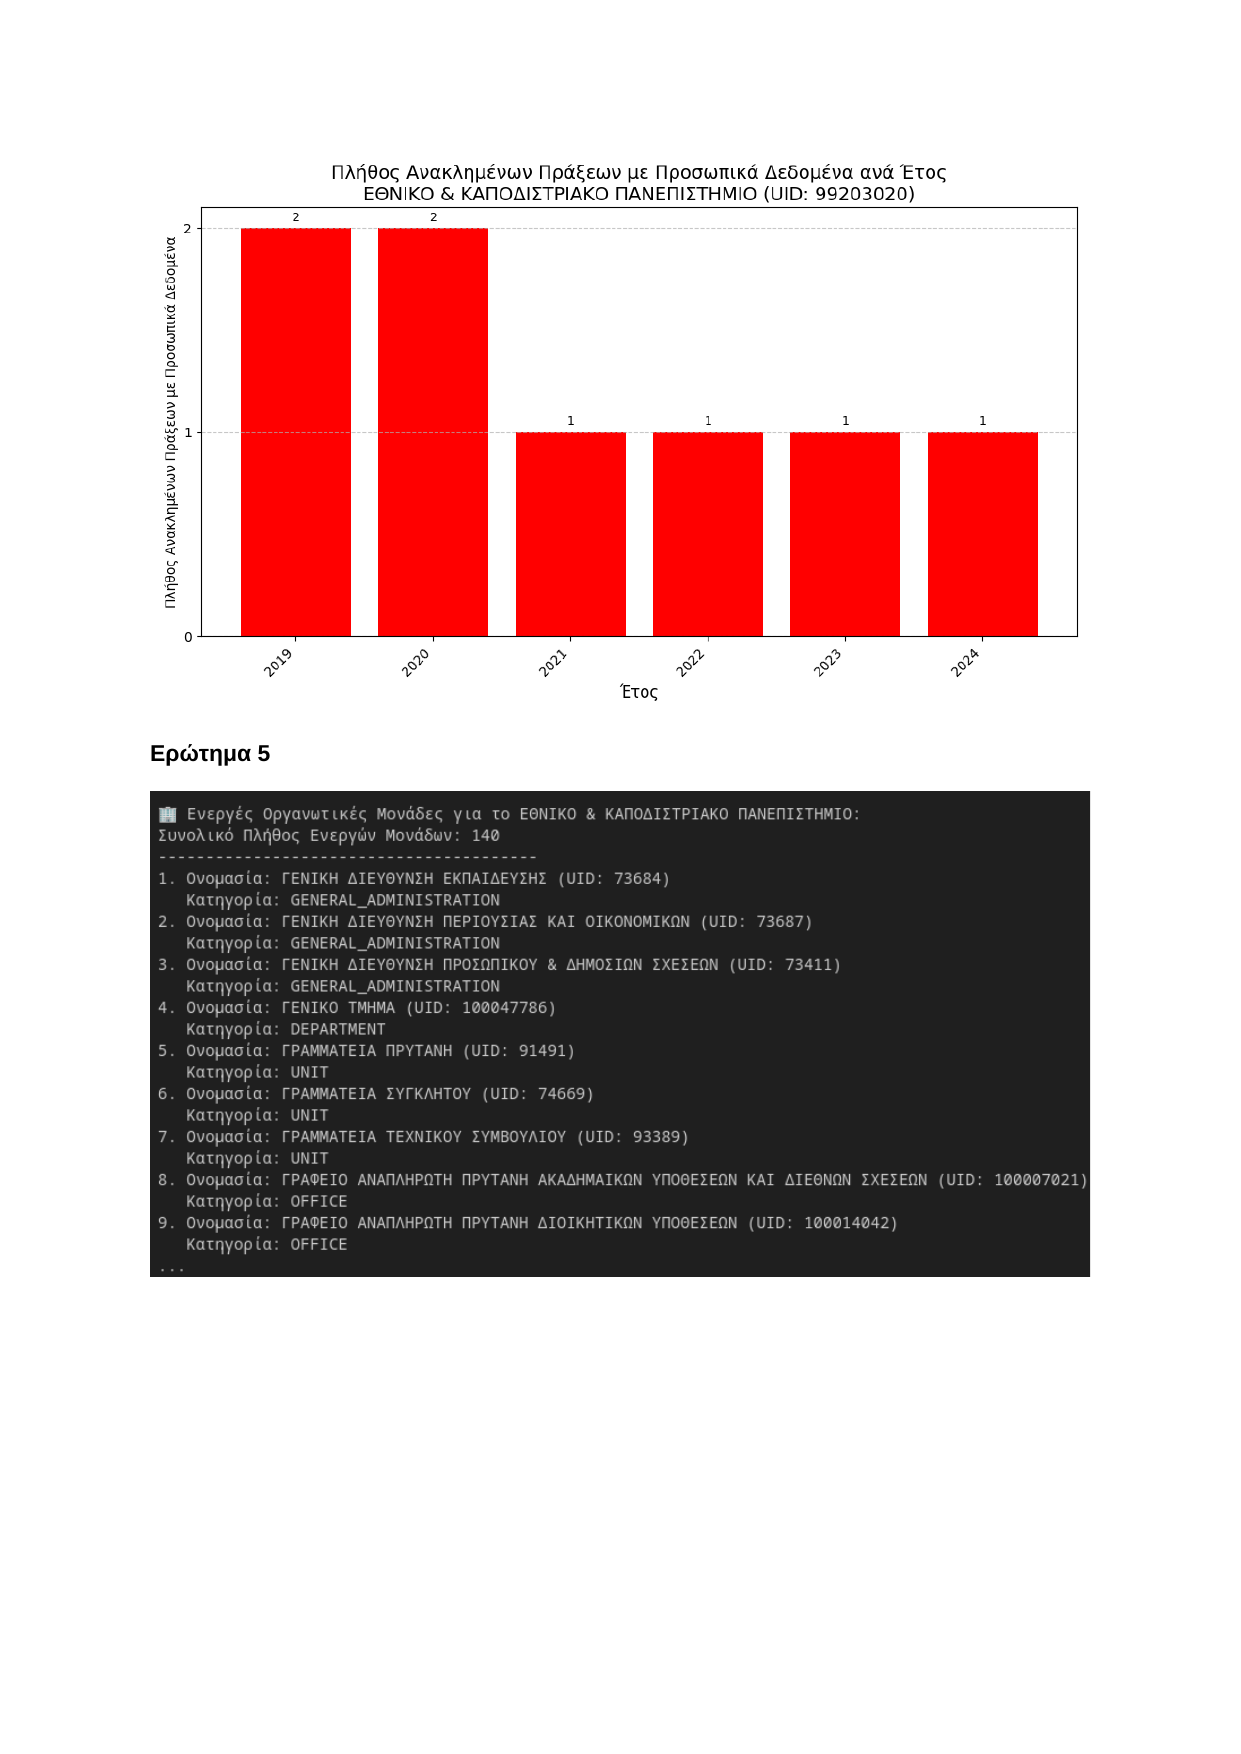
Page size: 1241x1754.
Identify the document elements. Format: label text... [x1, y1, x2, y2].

picture [150, 791, 1091, 1277]
text Ερώτημα 5 [150, 739, 1090, 766]
picture [150, 150, 1091, 715]
